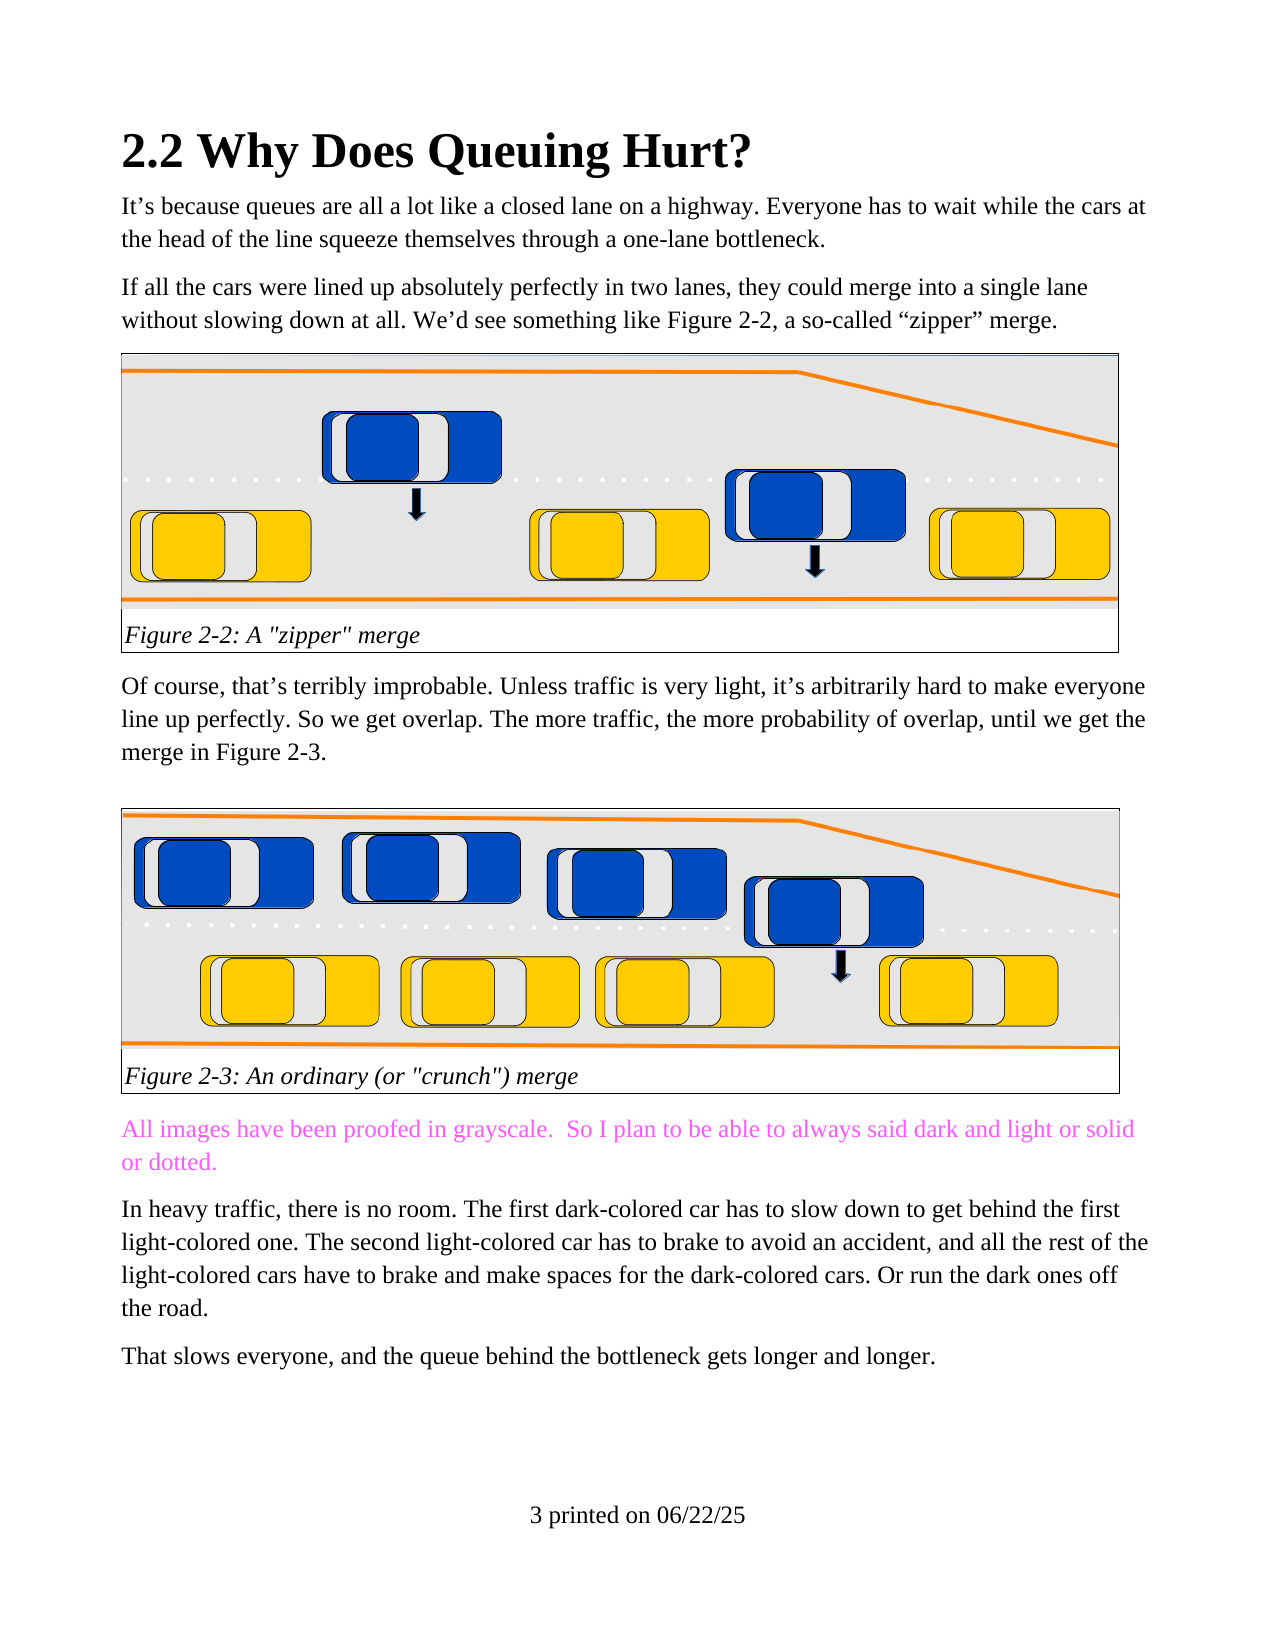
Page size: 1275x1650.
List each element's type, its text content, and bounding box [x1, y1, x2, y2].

text Figure 2-2: A "zipper" merge [124, 609, 1115, 649]
text If all the cars were lined up absolutely perfectly in two lanes, they could merge into a single lane without slowing down at all. We’d see something like Figure 2-2, a so-called “zipper” merge. [121, 272, 1154, 333]
text In heavy traffic, there is no room. The first dark-colored car has to slow down to get behind the first light-colored one. The second light-colored car has to brake to avoid an accident, and all the rest of the light-colored cars have to brake and make spaces for the dark-colored cars. Or run the dark ones off the road. [121, 1194, 1154, 1322]
text It’s because queues are all a lot like a closed lane on a highway. Everyone has to wait while the cars at the head of the line squeeze themselves through a one-lane bottleneck. [121, 191, 1154, 253]
text All images have been proofed in grayscale. So I plan to be able to always said dark and light or solid or dotted. [121, 1114, 1154, 1176]
picture [121, 355, 1118, 609]
subtitle 2.2 Why Does Queuing Hurt? [121, 121, 1154, 179]
text That slows everyone, and the queue behind the bottleneck gets longer and longer. [121, 1341, 1154, 1370]
text Figure 2-3: An ordinary (or "crunch") merge [124, 1049, 1116, 1090]
picture [121, 811, 1120, 1049]
text Of course, that’s terribly improbable. Unless traffic is very light, it’s arbitrarily hard to make everyone line up perfectly. So we get overlap. The more traffic, the more probability of overlap, until we get the merge in Figure 2-3. [121, 671, 1154, 766]
